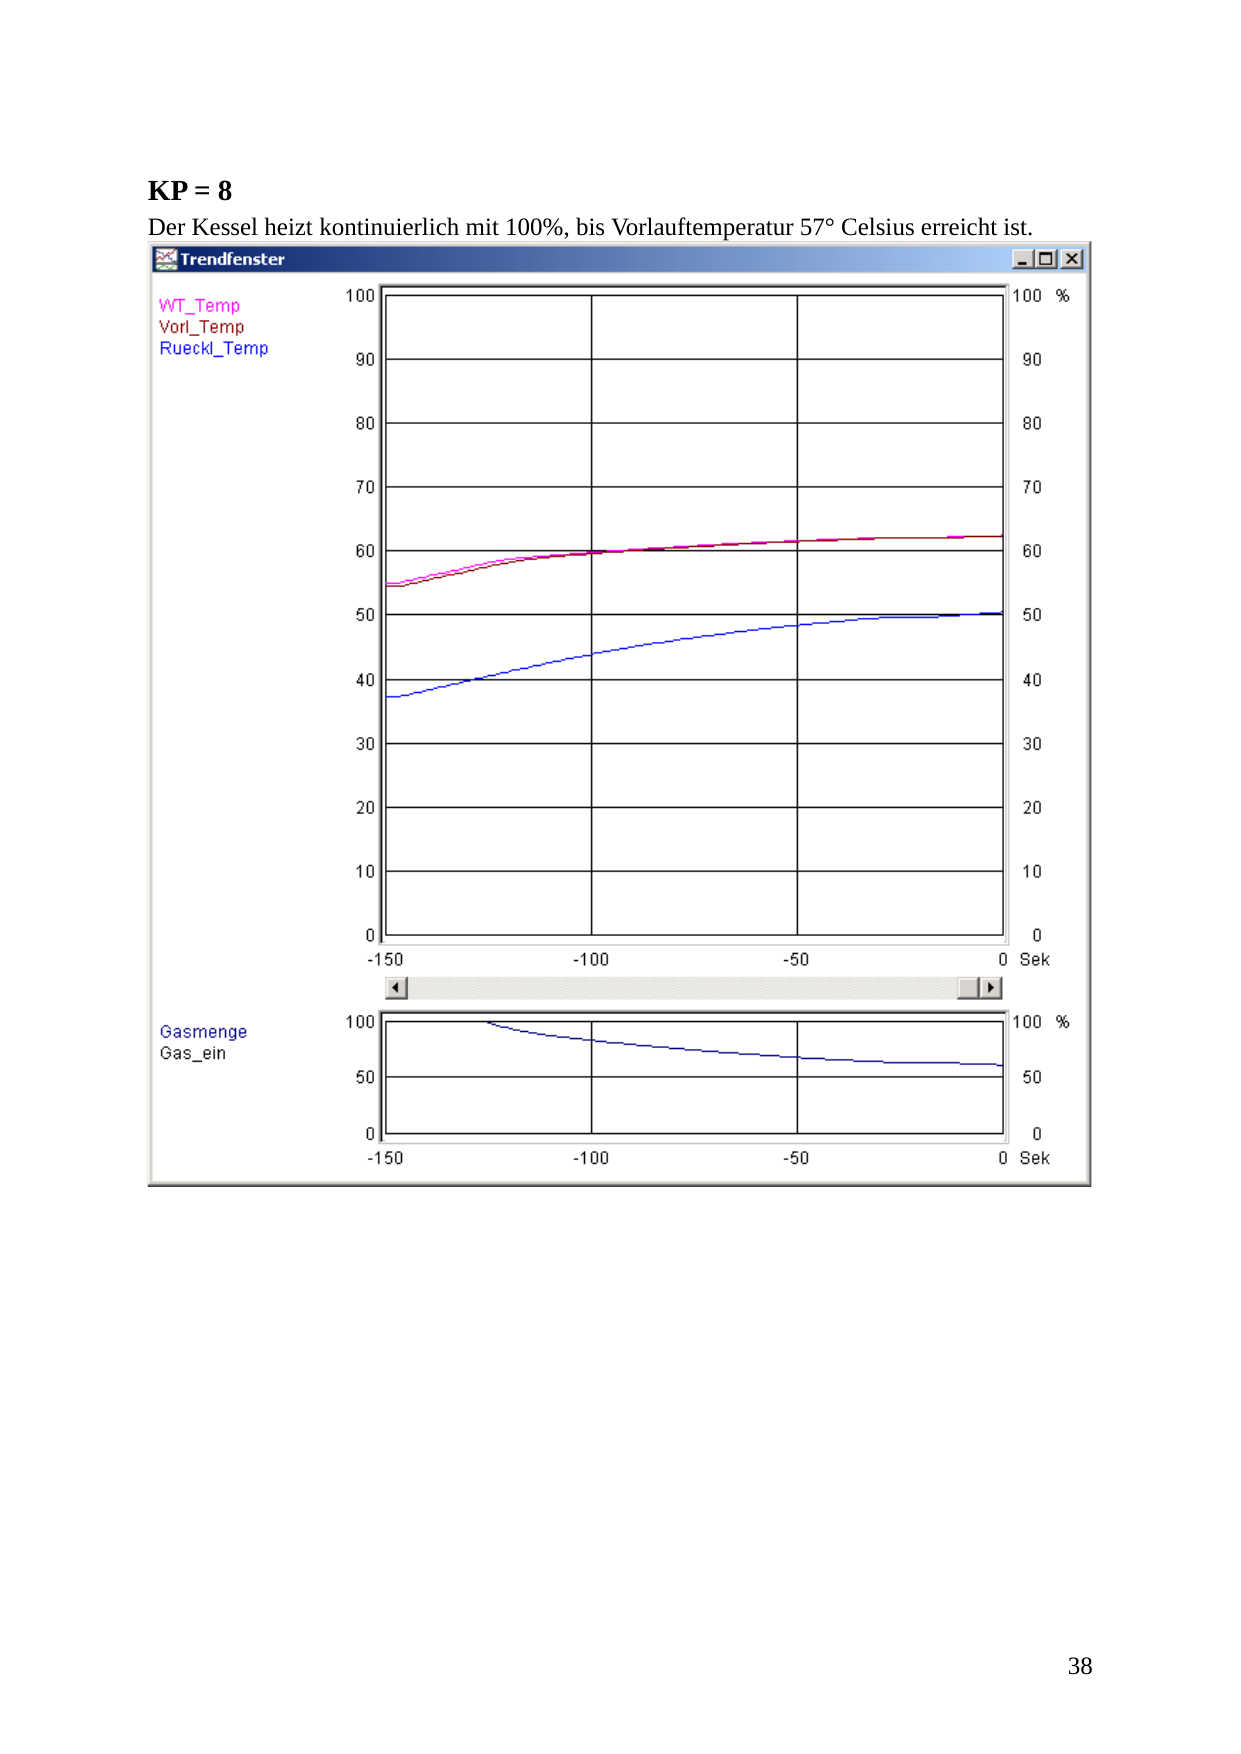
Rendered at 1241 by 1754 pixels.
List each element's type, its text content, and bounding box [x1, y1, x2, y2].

picture [147, 241, 1092, 1187]
text Der Kessel heizt kontinuierlich mit 100%, bis Vorlauftemperatur 57° Celsius erreicht ist. [148, 212, 1093, 241]
subtitle KP = 8 [148, 173, 1093, 206]
